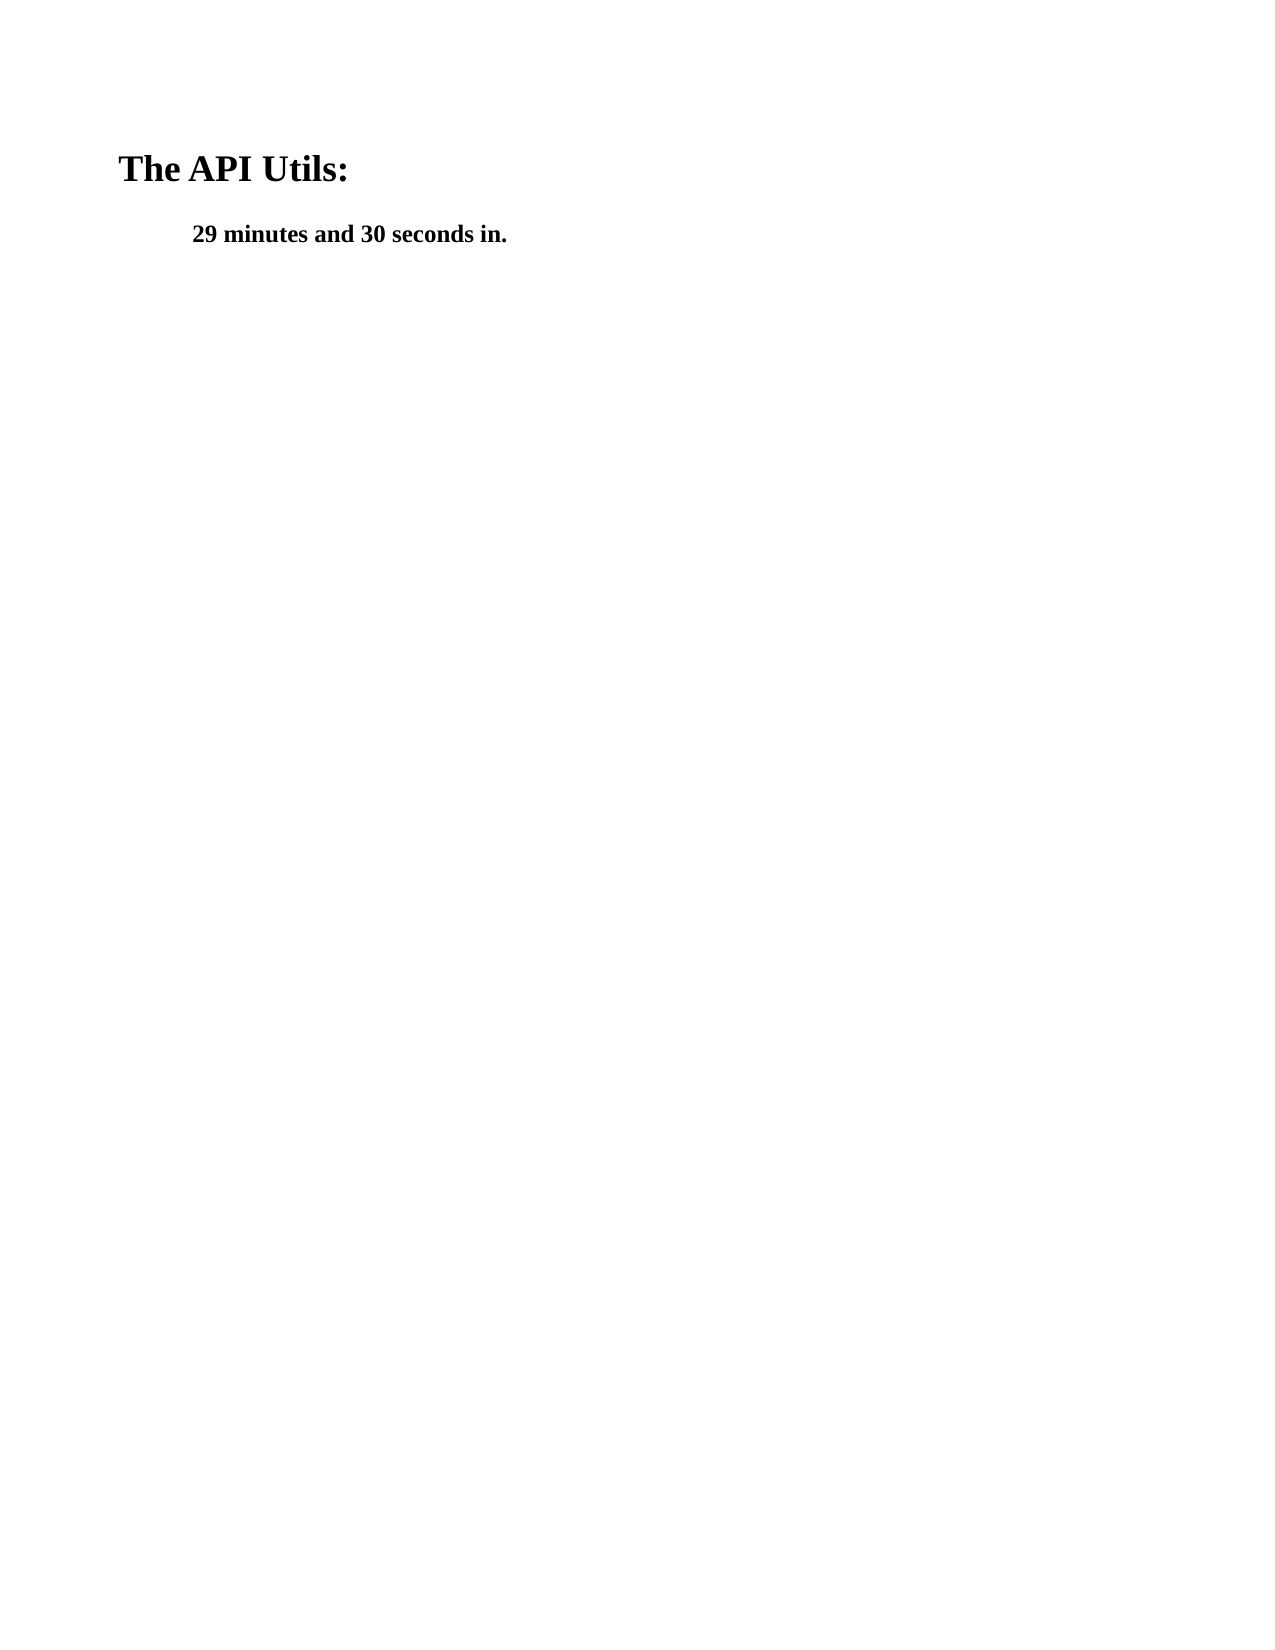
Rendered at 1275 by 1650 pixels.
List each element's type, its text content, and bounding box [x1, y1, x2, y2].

text The API Utils: [118, 147, 1157, 190]
text 29 minutes and 30 seconds in. [118, 219, 1157, 247]
